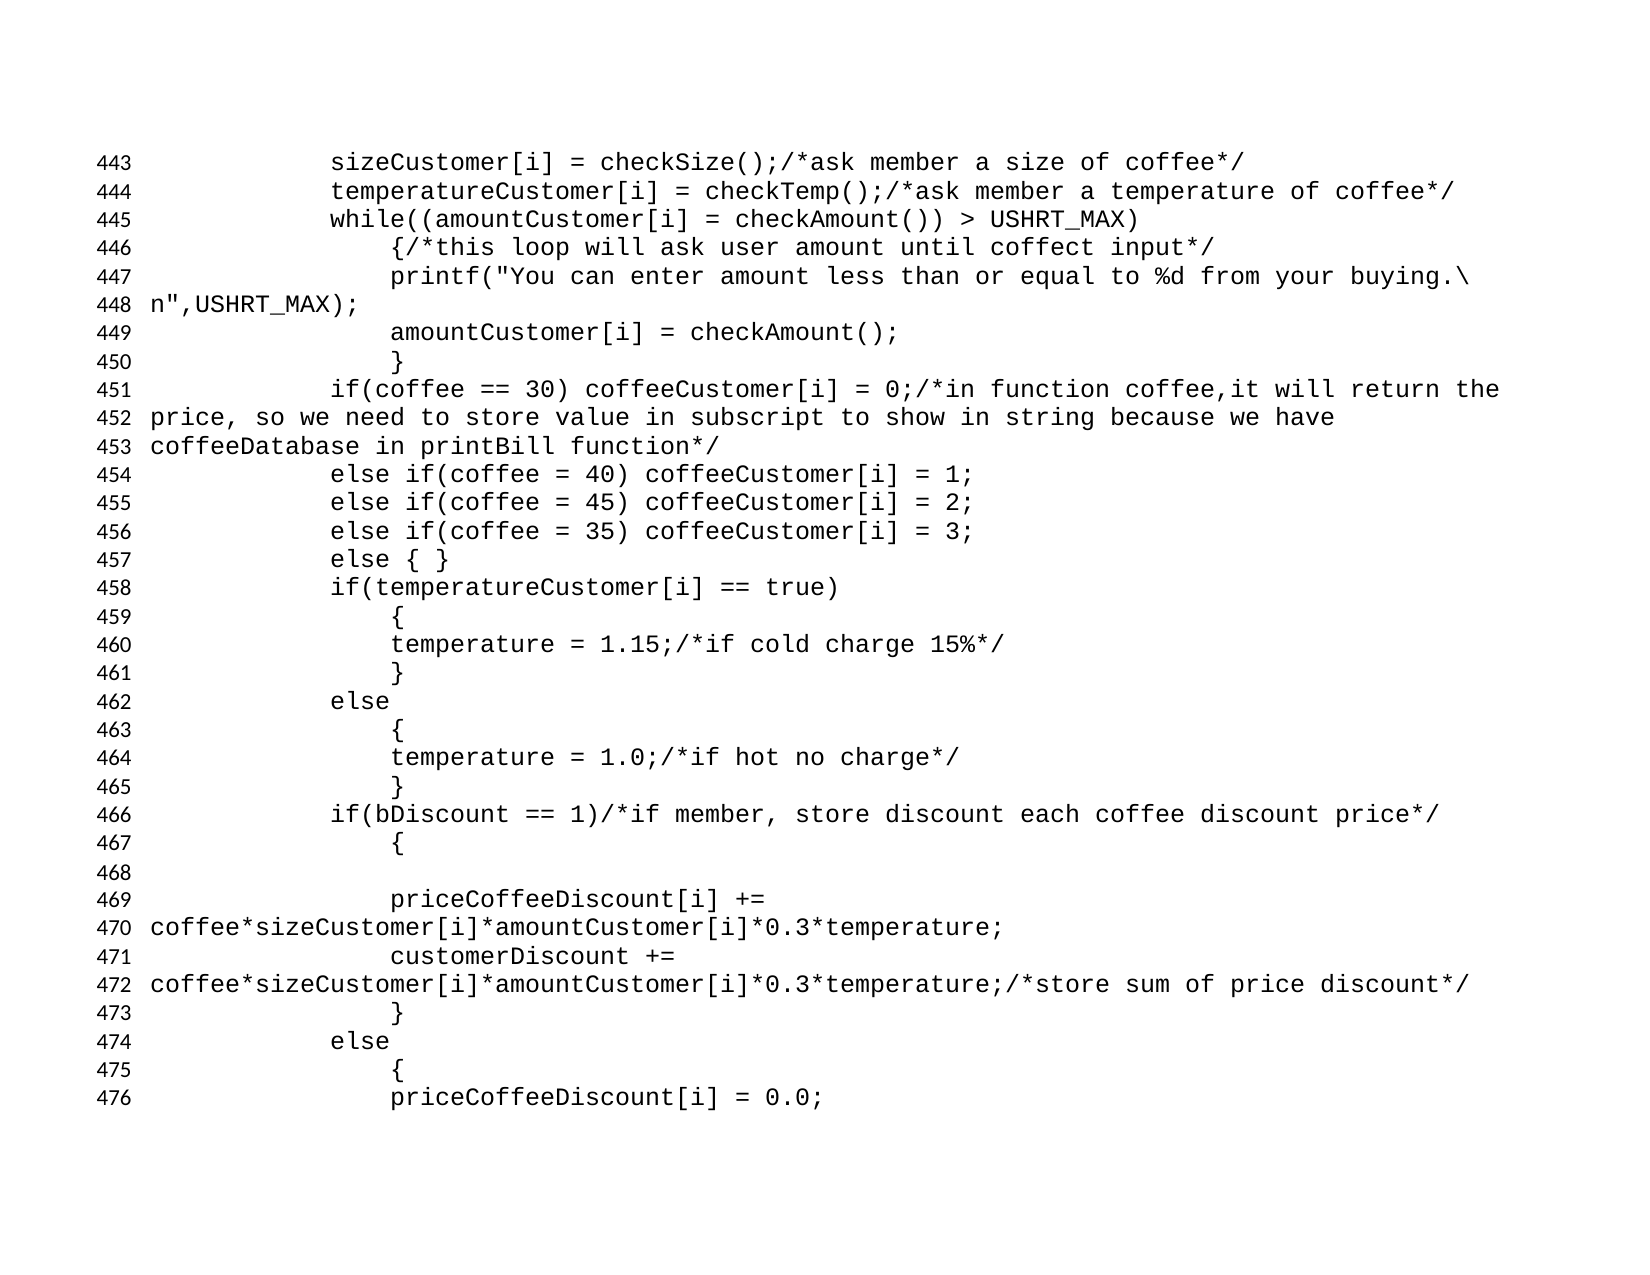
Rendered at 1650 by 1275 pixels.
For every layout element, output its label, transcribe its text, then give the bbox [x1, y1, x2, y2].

text else [150, 1028, 1500, 1057]
text if(bDiscount == 1)/*if member, store discount each coffee discount price*/ [150, 802, 1500, 830]
text else [150, 688, 1500, 717]
text { [150, 717, 1500, 745]
text else { } [150, 547, 1500, 575]
text while((amountCustomer[i] = checkAmount()) > USHRT_MAX) [150, 207, 1500, 235]
text customerDiscount += coffee*sizeCustomer[i]*amountCustomer[i]*0.3*temperature;/*store sum of price discount*/ [150, 943, 1500, 1000]
text } [150, 660, 1500, 688]
text else if(coffee = 40) coffeeCustomer[i] = 1; [150, 462, 1500, 490]
text temperature = 1.0;/*if hot no charge*/ [150, 745, 1500, 773]
text { [150, 1057, 1500, 1085]
text } [150, 348, 1500, 377]
text amountCustomer[i] = checkAmount(); [150, 320, 1500, 348]
text else if(coffee = 45) coffeeCustomer[i] = 2; [150, 490, 1500, 518]
text sizeCustomer[i] = checkSize();/*ask member a size of coffee*/ [150, 150, 1500, 178]
text if(coffee == 30) coffeeCustomer[i] = 0;/*in function coffee,it will return the price, so we need to store value in subscript to show in string because we have coffeeDatabase in printBill function*/ [150, 377, 1500, 462]
text } [150, 773, 1500, 802]
text if(temperatureCustomer[i] == true) [150, 575, 1500, 603]
text { [150, 830, 1500, 858]
text {/*this loop will ask user amount until coffect input*/ [150, 235, 1500, 263]
text } [150, 1000, 1500, 1028]
text { [150, 603, 1500, 632]
text else if(coffee = 35) coffeeCustomer[i] = 3; [150, 518, 1500, 547]
text priceCoffeeDiscount[i] = 0.0; [150, 1085, 1500, 1113]
text priceCoffeeDiscount[i] += coffee*sizeCustomer[i]*amountCustomer[i]*0.3*temperature; [150, 887, 1500, 943]
text printf("You can enter amount less than or equal to %d from your buying.\n",USHRT_MAX); [150, 263, 1500, 320]
text temperatureCustomer[i] = checkTemp();/*ask member a temperature of coffee*/ [150, 178, 1500, 207]
text temperature = 1.15;/*if cold charge 15%*/ [150, 632, 1500, 660]
